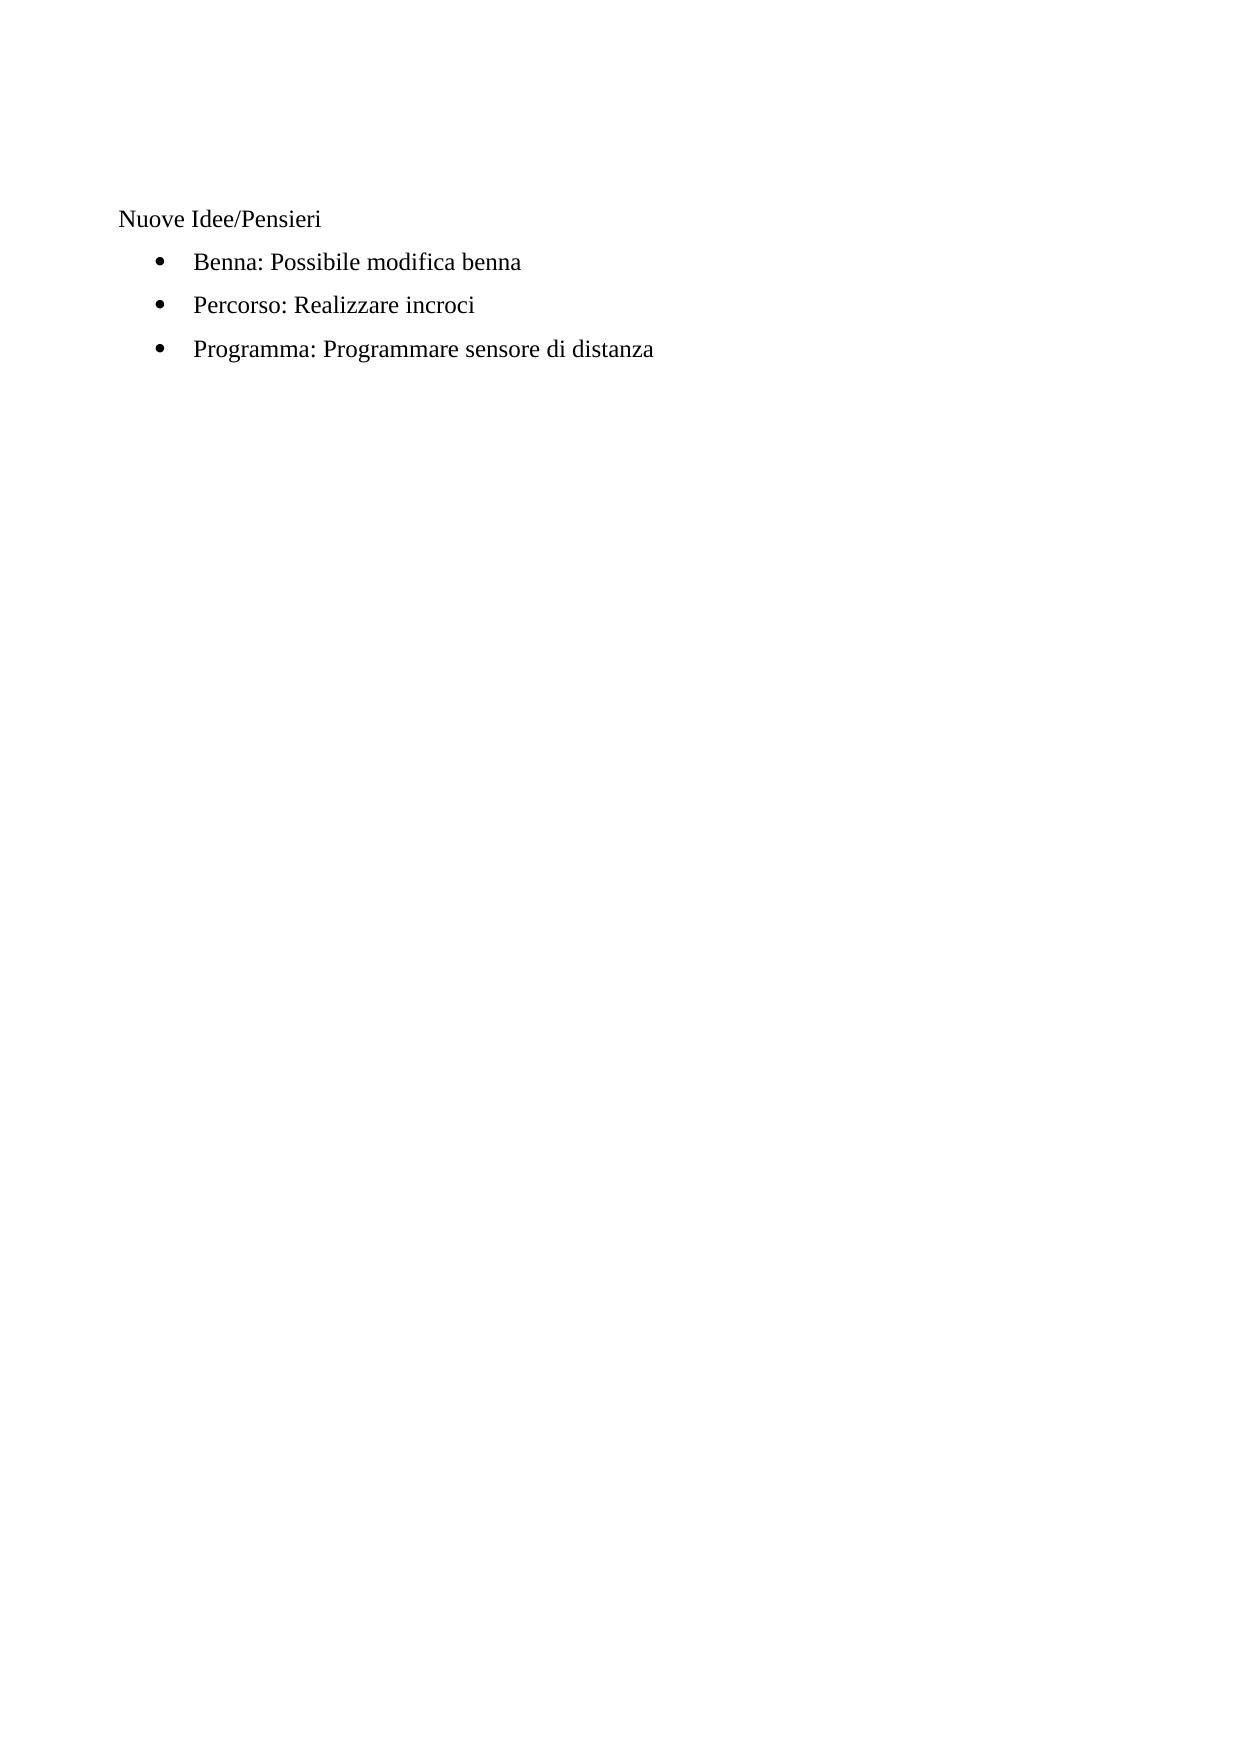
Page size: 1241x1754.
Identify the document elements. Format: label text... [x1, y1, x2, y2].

list Percorso: Realizzare incroci [156, 291, 1122, 319]
list Benna: Possibile modifica benna [156, 247, 1122, 276]
text Nuove Idee/Pensieri [118, 204, 1122, 233]
list Programma: Programmare sensore di distanza [156, 334, 1122, 362]
